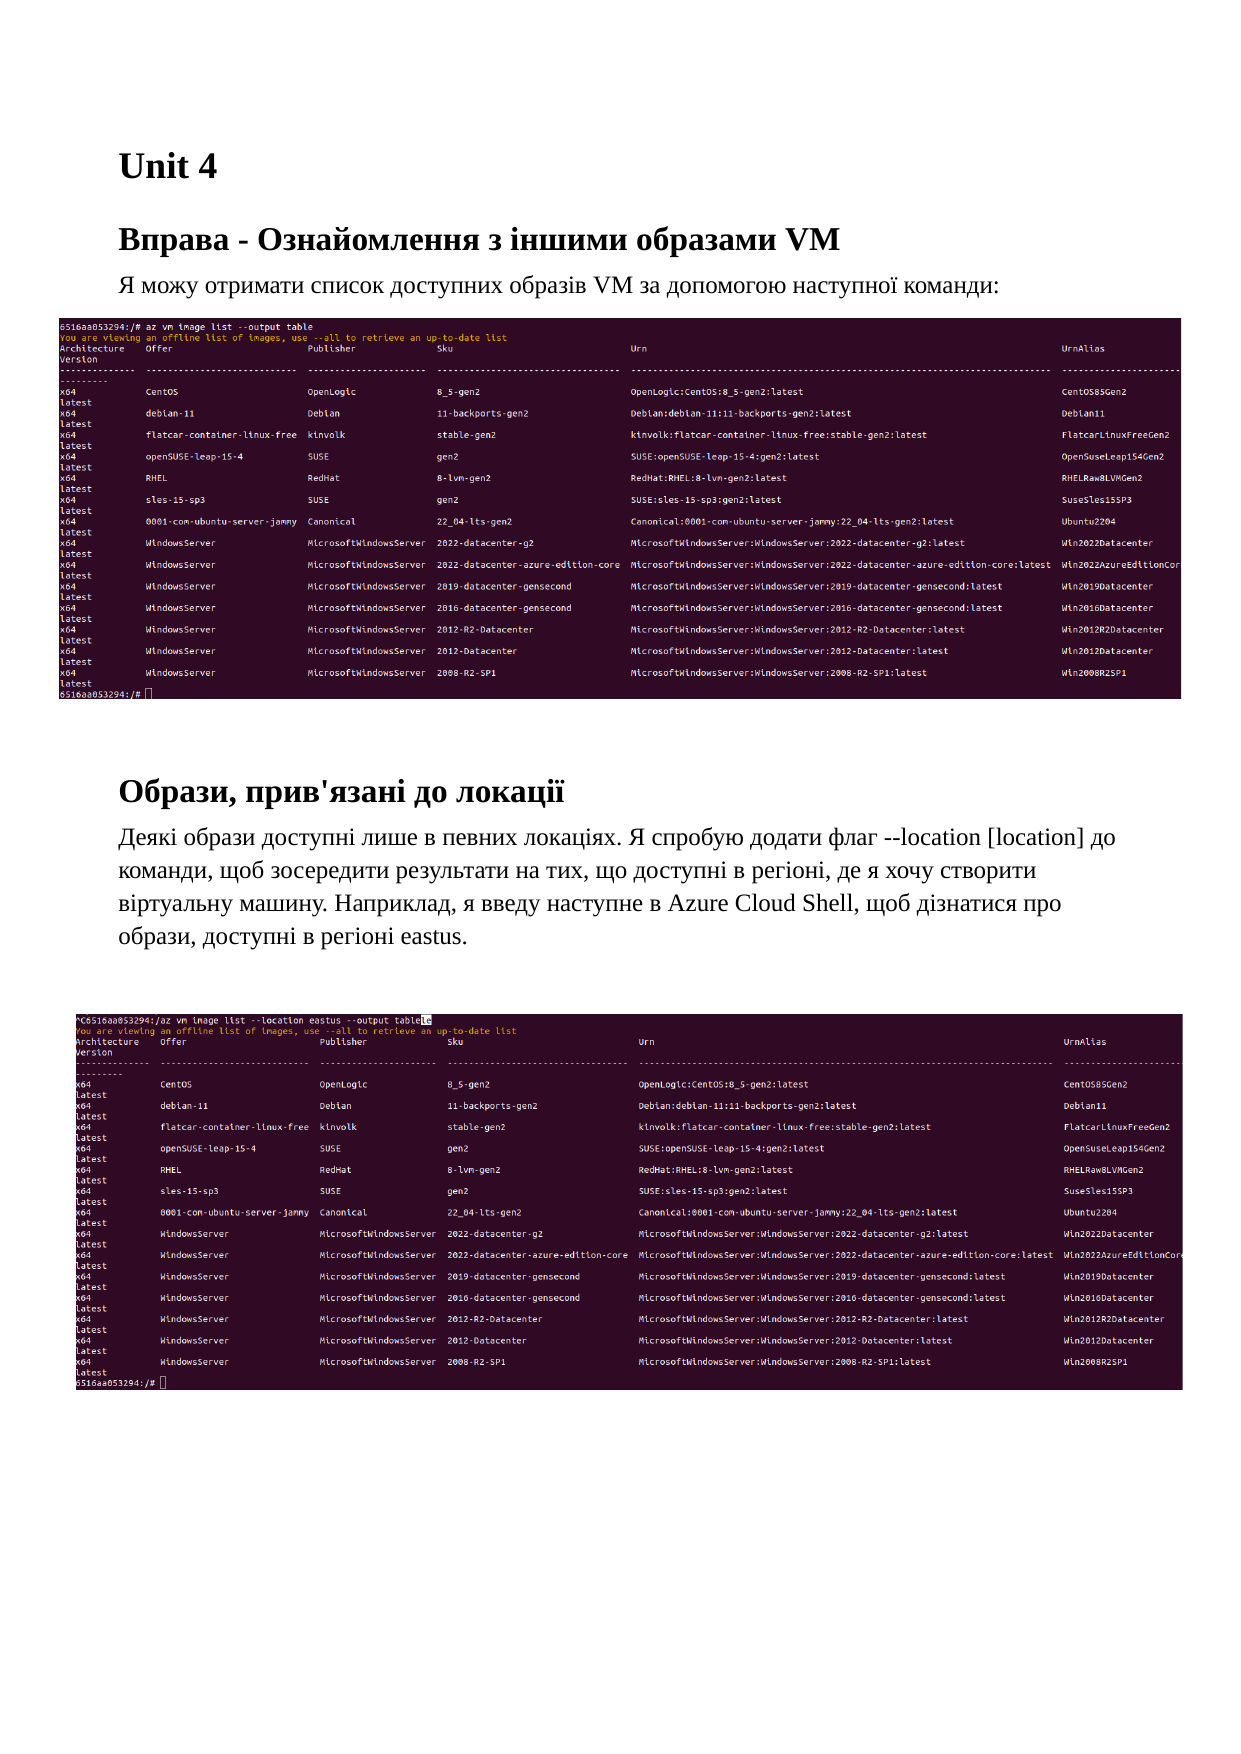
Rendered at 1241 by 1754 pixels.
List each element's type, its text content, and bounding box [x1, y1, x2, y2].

subtitle Образи, прив'язані до локації [118, 771, 1122, 809]
text Деякі образи доступні лише в певних локаціях. Я спробую додати флаг --location [location] до команди, щоб зосередити результати на тих, що доступні в регіоні, де я хочу створити віртуальну машину. Наприклад, я введу наступне в Azure Cloud Shell, щоб дізнатися про образи, доступні в регіоні eastus. [118, 822, 1122, 950]
subtitle Вправа - Ознайомлення з іншими образами VM [118, 219, 1122, 258]
picture [76, 1014, 1183, 1390]
text Я можу отримати список доступних образів VM за допомогою наступної команди: [118, 270, 1122, 299]
picture [59, 318, 1182, 699]
subtitle Unit 4 [118, 143, 1122, 186]
